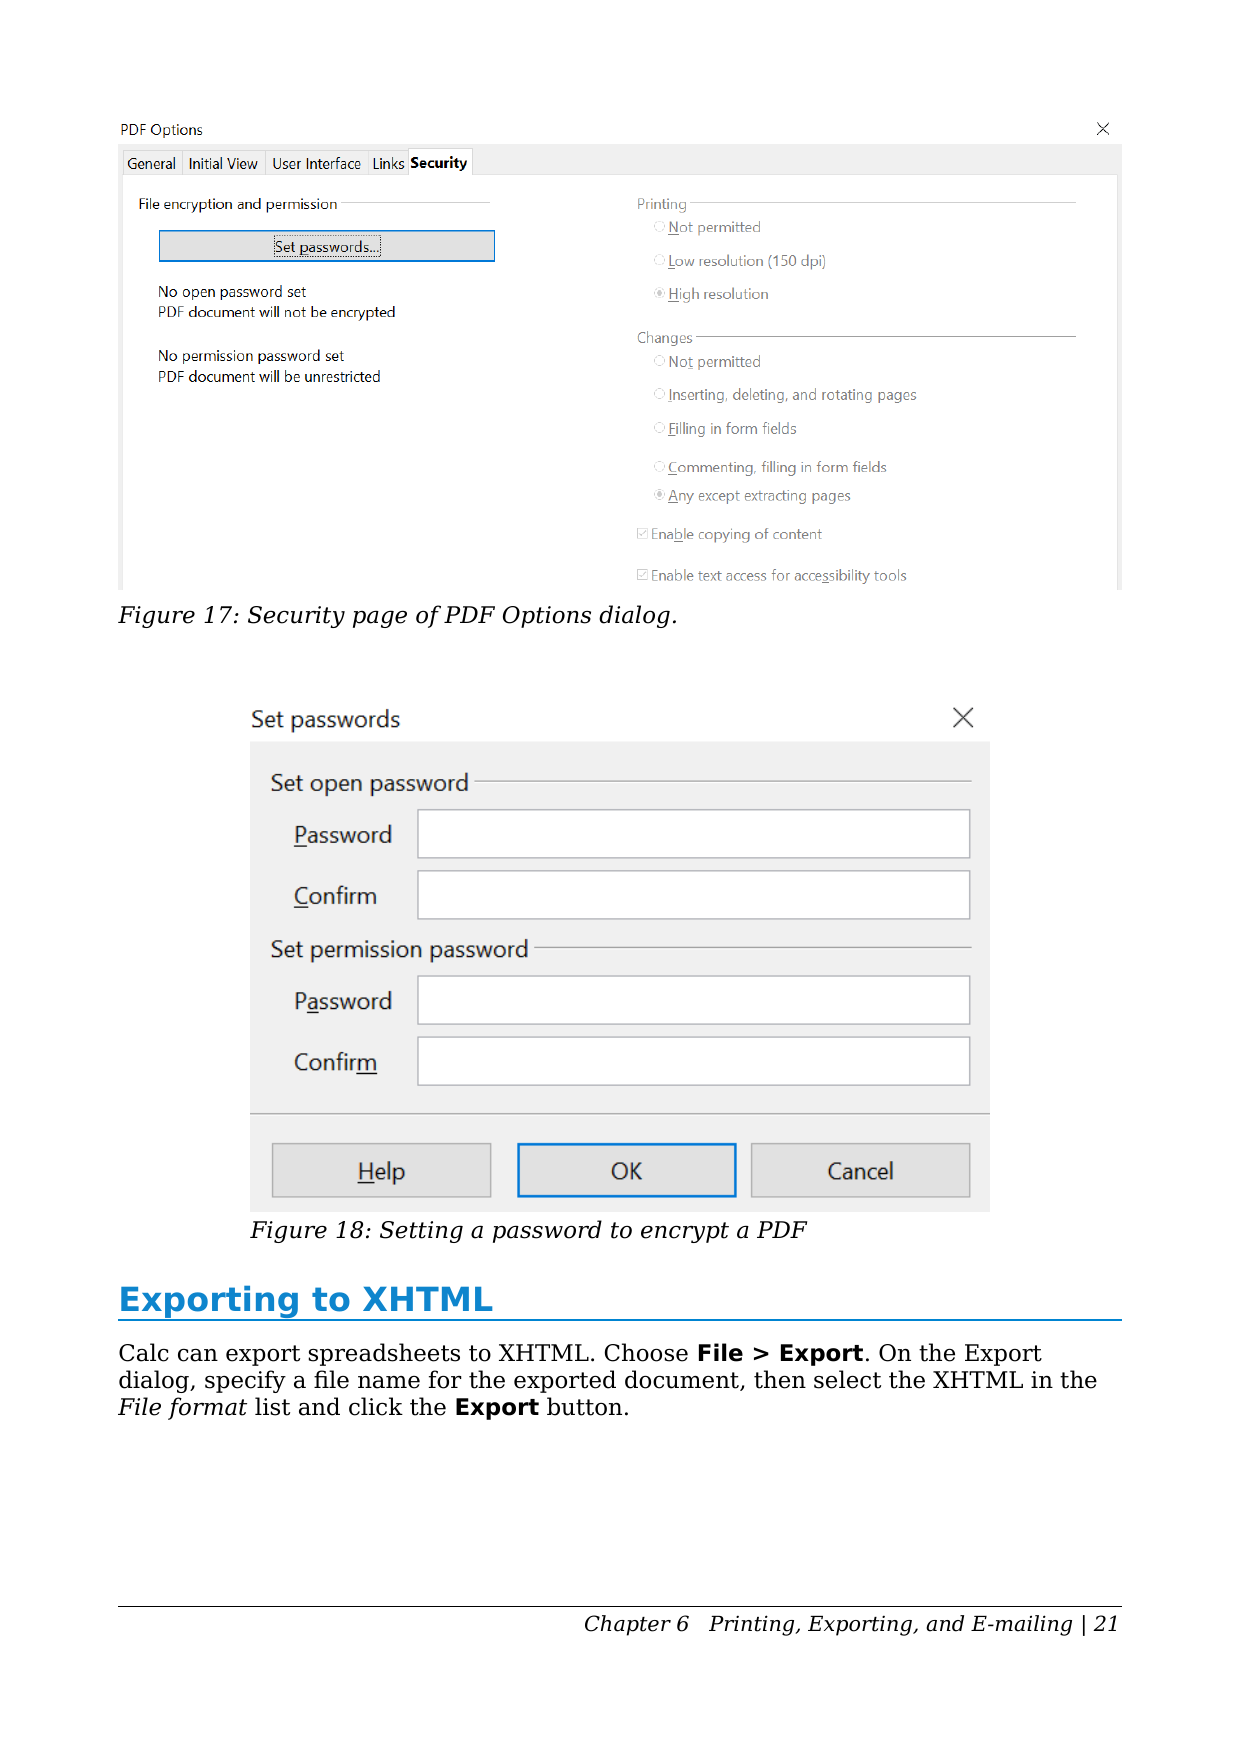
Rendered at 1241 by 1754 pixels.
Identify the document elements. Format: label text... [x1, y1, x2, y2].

subtitle Exporting to XHTML [118, 1281, 1122, 1319]
text Figure 18: Setting a password to encrypt a PDF [250, 1218, 990, 1244]
text Figure 17: Security page of PDF Options dialog. [118, 602, 1122, 628]
picture [118, 118, 1122, 590]
picture [250, 704, 990, 1212]
text Calc can export spreadsheets to XHTML. Choose File > Export. On the Export dialog, specify a file name for the exported document, then select the XHTML in the File format list and click the Export button. [118, 1340, 1122, 1420]
